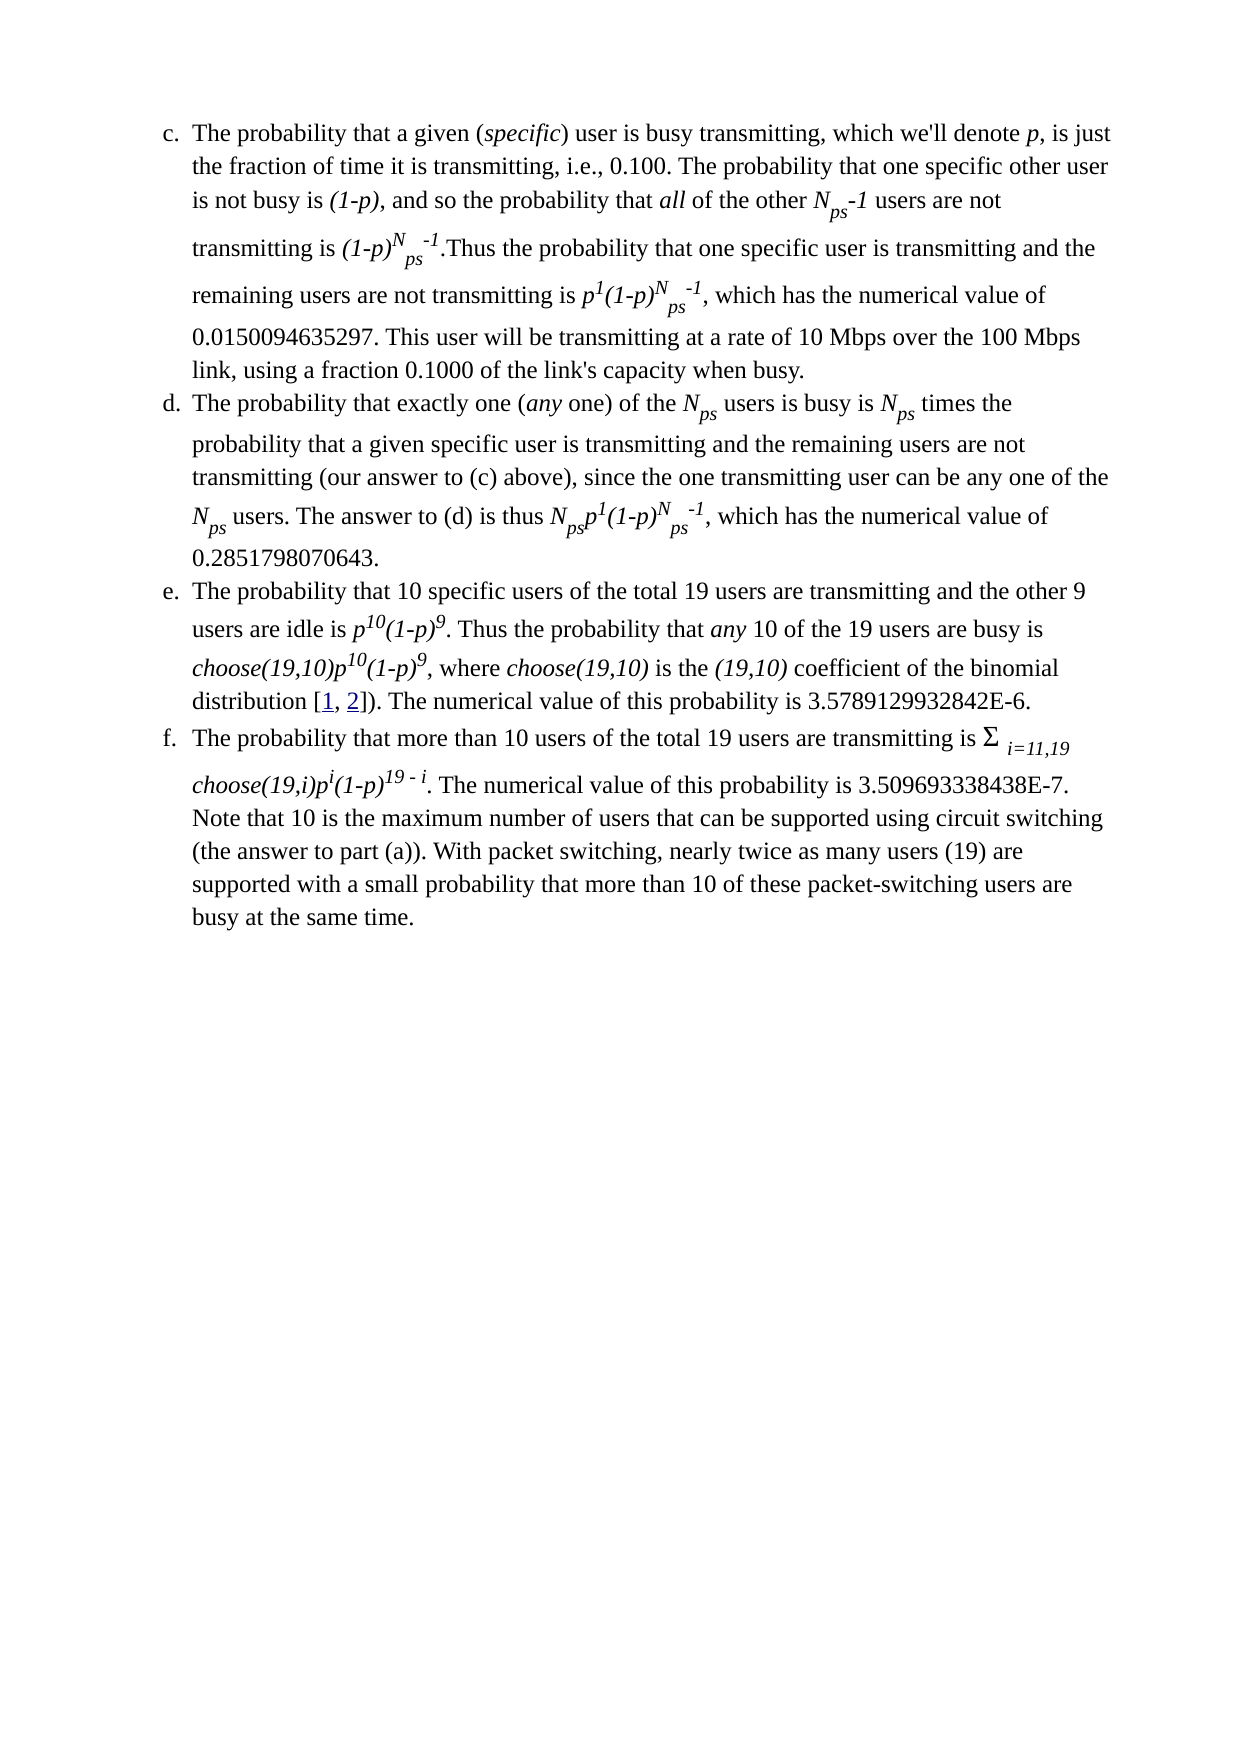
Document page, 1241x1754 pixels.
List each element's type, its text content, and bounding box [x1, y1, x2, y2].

list The probability that a given (specific) user is busy transmitting, which we'll denote p, is just the fraction of time it is transmitting, i.e., 0.100. The probability that one specific other user is not busy is (1-p), and so the probability that all of the other Nps-1 users are not transmitting is (1-p)Nps-1.Thus the probability that one specific user is transmitting and the remaining users are not transmitting is p1(1-p)Nps-1, which has the numerical value of 0.0150094635297. This user will be transmitting at a rate of 10 Mbps over the 100 Mbps link, using a fraction 0.1000 of the link's capacity when busy. [162, 118, 1122, 384]
list The probability that exactly one (any one) of the Nps users is busy is Nps times the probability that a given specific user is transmitting and the remaining users are not transmitting (our answer to (c) above), since the one transmitting user can be any one of the Nps users. The answer to (d) is thus Npsp1(1-p)Nps-1, which has the numerical value of 0.2851798070643. [162, 388, 1122, 572]
list The probability that 10 specific users of the total 19 users are transmitting and the other 9 users are idle is p10(1-p)9. Thus the probability that any 10 of the 19 users are busy is choose(19,10)p10(1-p)9, where choose(19,10) is the (19,10) coefficient of the binomial distribution [1, 2]). The numerical value of this probability is 3.5789129932842E-6. [162, 576, 1122, 715]
list The probability that more than 10 users of the total 19 users are transmitting is Σ i=11,19 choose(19,i)pi(1-p)19 - i. The numerical value of this probability is 3.509693338438E-7. Note that 10 is the maximum number of users that can be supported using circuit switching (the answer to part (a)). With packet switching, nearly twice as many users (19) are supported with a small probability that more than 10 of these packet-switching users are busy at the same time. [162, 719, 1122, 931]
